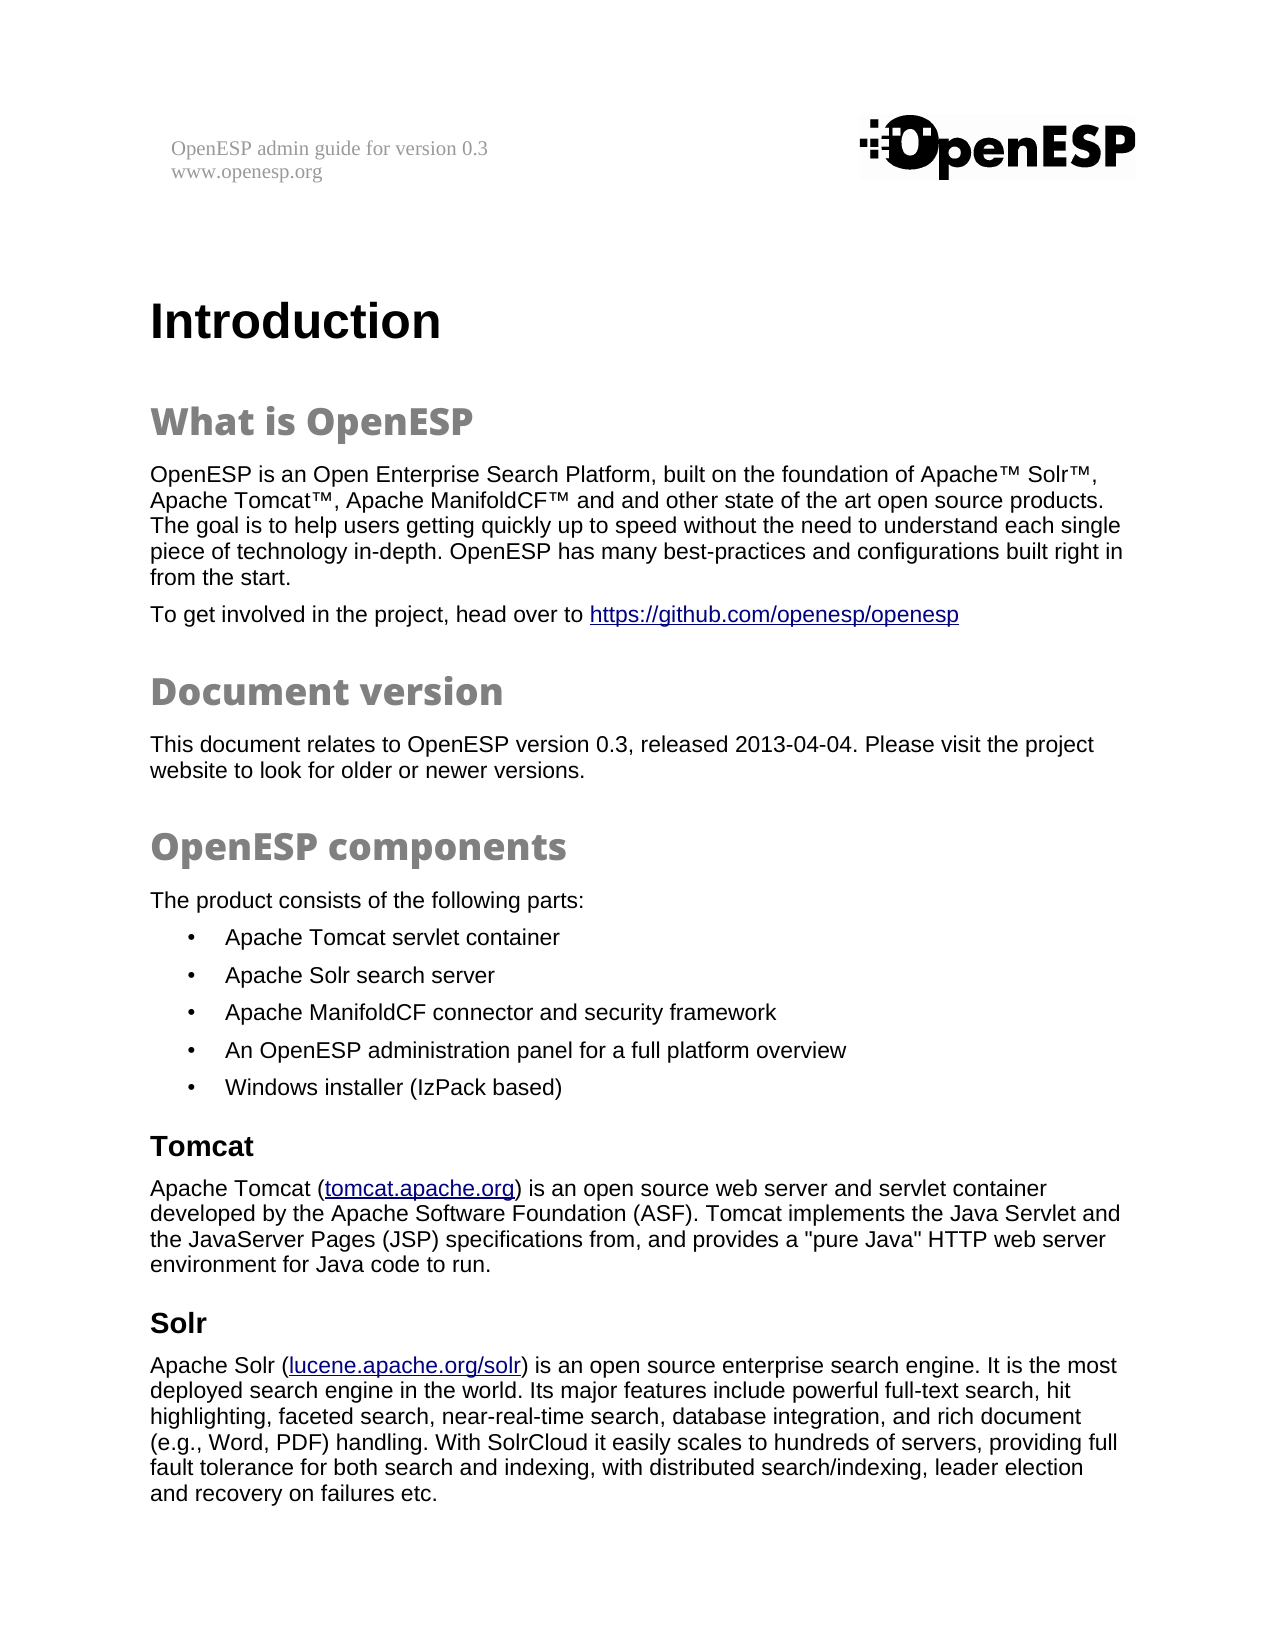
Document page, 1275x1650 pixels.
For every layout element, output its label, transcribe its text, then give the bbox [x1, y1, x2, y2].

subtitle Solr [150, 1307, 1125, 1339]
text This document relates to OpenESP version 0.3, released 2013-04-04. Please visit the project website to look for older or newer versions. [150, 732, 1125, 783]
list Windows installer (IzPack based) [187, 1075, 1125, 1100]
subtitle Tomcat [150, 1129, 1125, 1162]
subtitle Document version [150, 665, 1125, 716]
subtitle OpenESP components [150, 821, 1125, 872]
text To get involved in the project, head over to https://github.com/openesp/openesp [150, 602, 1125, 627]
text Apache Solr (lucene.apache.org/solr) is an open source enterprise search engine. It is the most deployed search engine in the world. Its major features include powerful full-text search, hit highlighting, faceted search, near-real-time search, database integration, and rich document (e.g., Word, PDF) handling. With SolrCloud it easily scales to hundreds of servers, providing full fault tolerance for both search and indexing, with distributed search/indexing, leader election and recovery on failures etc. [150, 1353, 1125, 1506]
text Apache Tomcat (tomcat.apache.org) is an open source web server and servlet container developed by the Apache Software Foundation (ASF). Tomcat implements the Java Servlet and the JavaServer Pages (JSP) specifications from, and provides a "pure Java" HTTP web server environment for Java code to run. [150, 1175, 1125, 1278]
list Apache ManifoldCF connector and security framework [187, 1000, 1125, 1026]
picture [859, 115, 1136, 180]
text OpenESP is an Open Enterprise Search Platform, built on the foundation of Apache™ Solr™, Apache Tomcat™, Apache ManifoldCF™ and and other state of the art open source products. The goal is to help users getting quickly up to speed without the need to understand each single piece of technology in-depth. OpenESP has many best-practices and configurations built right in from the start. [150, 462, 1125, 590]
list Apache Solr search server [187, 962, 1125, 988]
list An OpenESP administration panel for a full platform overview [187, 1037, 1125, 1063]
subtitle Introduction [150, 293, 1125, 349]
text The product consists of the following parts: [150, 888, 1125, 913]
list Apache Tomcat servlet container [187, 925, 1125, 951]
subtitle What is OpenESP [150, 395, 1125, 446]
